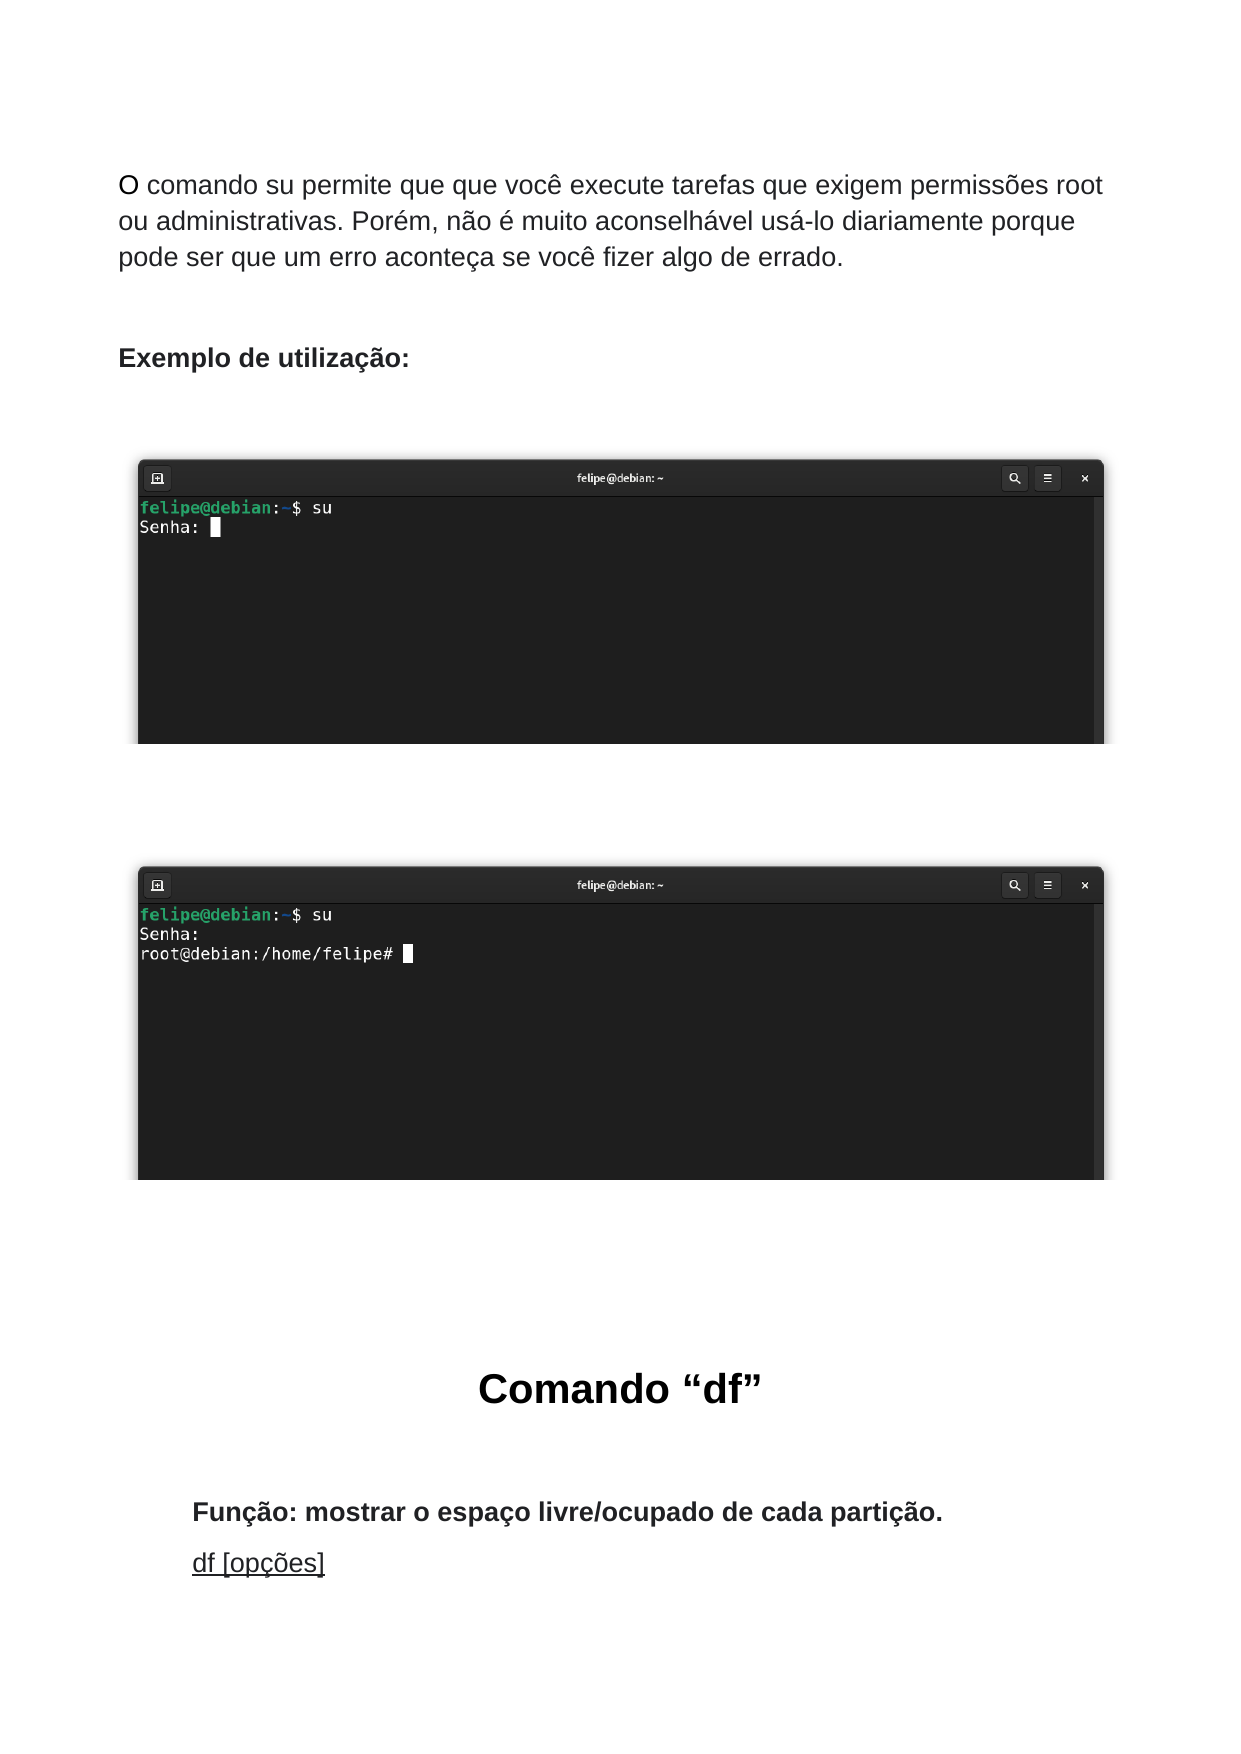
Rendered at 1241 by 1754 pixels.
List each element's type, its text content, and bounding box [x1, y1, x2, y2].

text df [opções] [118, 1547, 1122, 1578]
text Comando “df” [118, 1364, 1122, 1412]
text Função: mostrar o espaço livre/ocupado de cada partição. [118, 1496, 1122, 1527]
text O comando su permite que que você execute tarefas que exigem permissões root ou administrativas. Porém, não é muito aconselhável usá-lo diariamente porque pode ser que um erro aconteça se você fizer algo de errado. [118, 169, 1122, 272]
picture [118, 849, 1123, 1180]
text Exemplo de utilização: [118, 342, 1122, 373]
picture [118, 442, 1123, 744]
